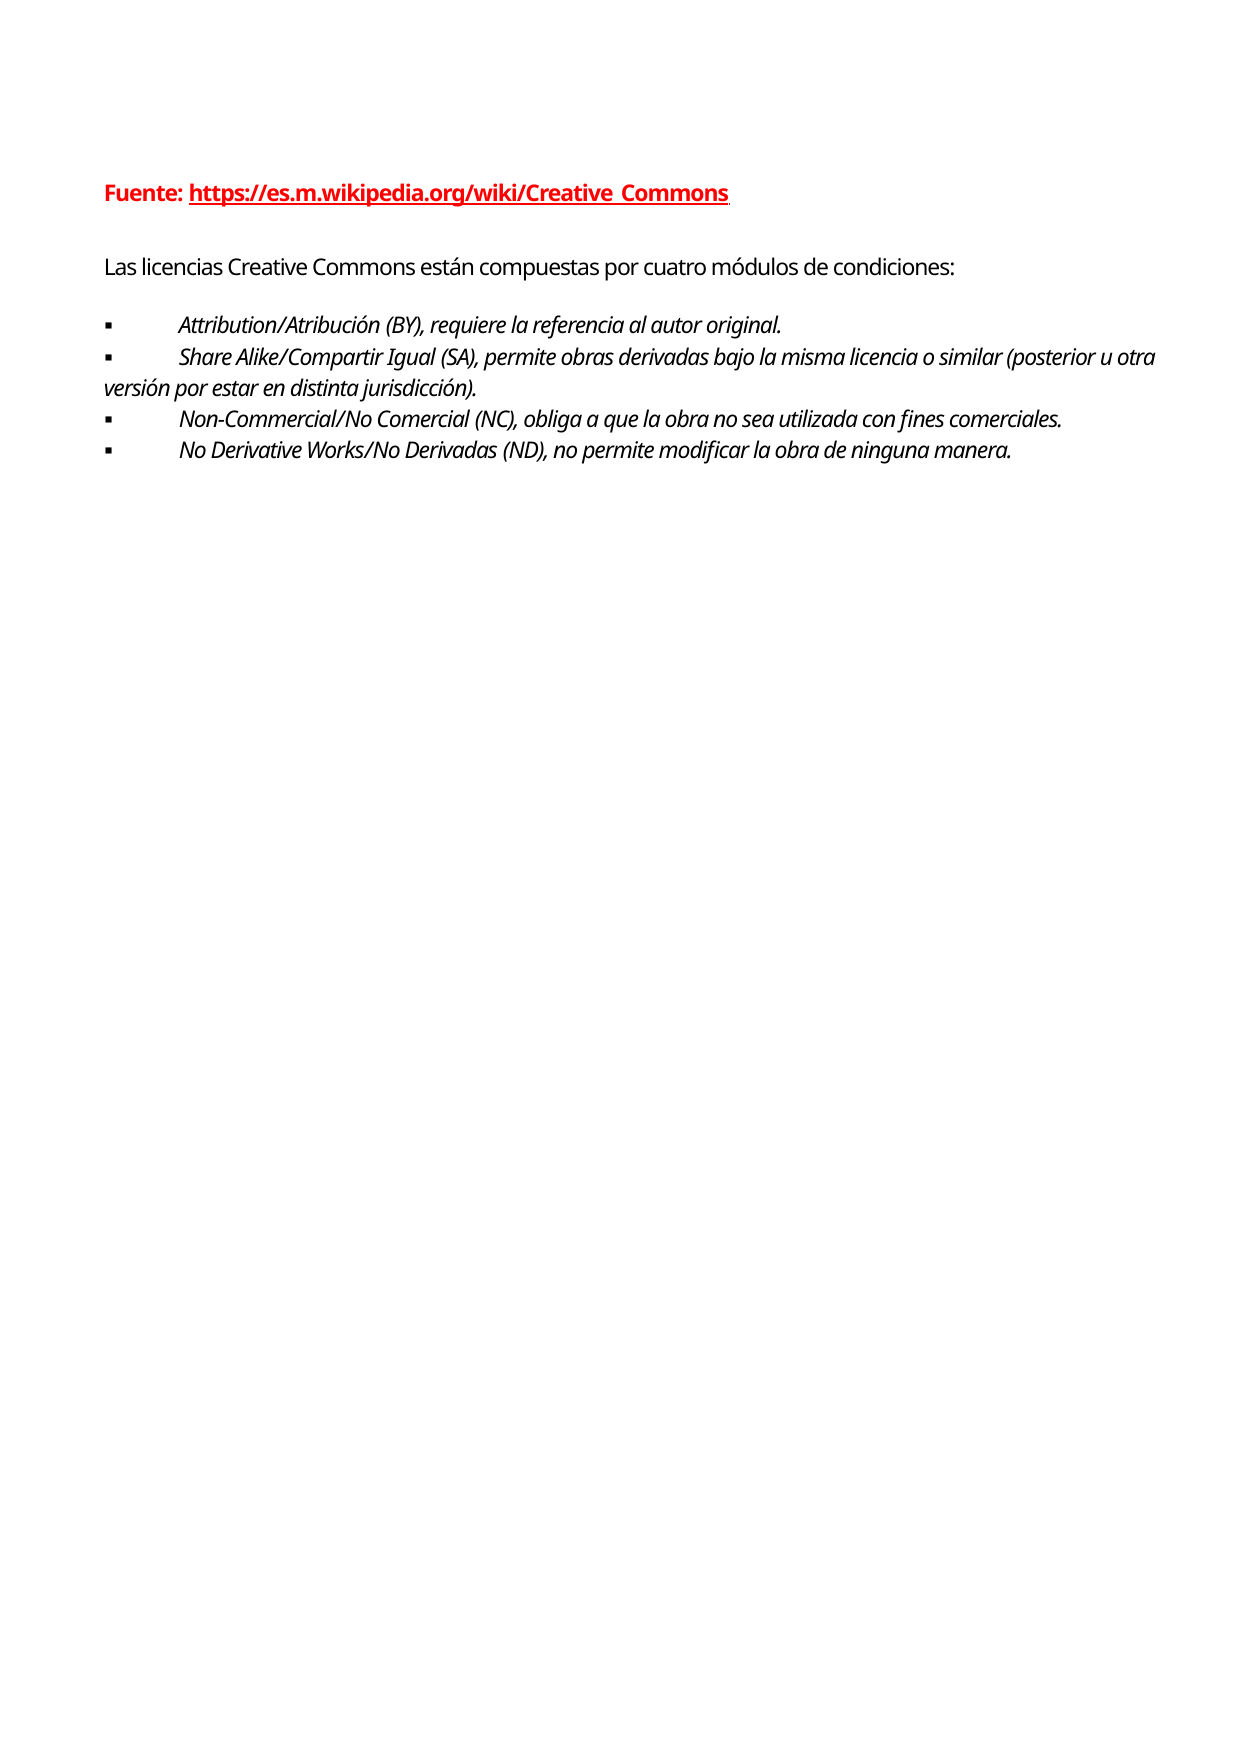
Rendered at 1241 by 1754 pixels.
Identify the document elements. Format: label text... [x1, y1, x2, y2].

list No Derivative Works/No Derivadas (ND), no permite modificar la obra de ninguna manera. [103, 434, 1167, 465]
list Share Alike/Compartir Igual (SA), permite obras derivadas bajo la misma licencia o similar (posterior u otra versión por estar en distinta jurisdicción). [103, 340, 1167, 403]
list Non-Commercial/No Comercial (NC), obliga a que la obra no sea utilizada con fines comerciales. [103, 403, 1167, 434]
text Fuente: https://es.m.wikipedia.org/wiki/Creative_Commons [103, 179, 1167, 207]
text Las licencias Creative Commons están compuestas por cuatro módulos de condiciones: [103, 253, 1167, 281]
list Attribution/Atribución (BY), requiere la referencia al autor original. [103, 309, 1167, 340]
